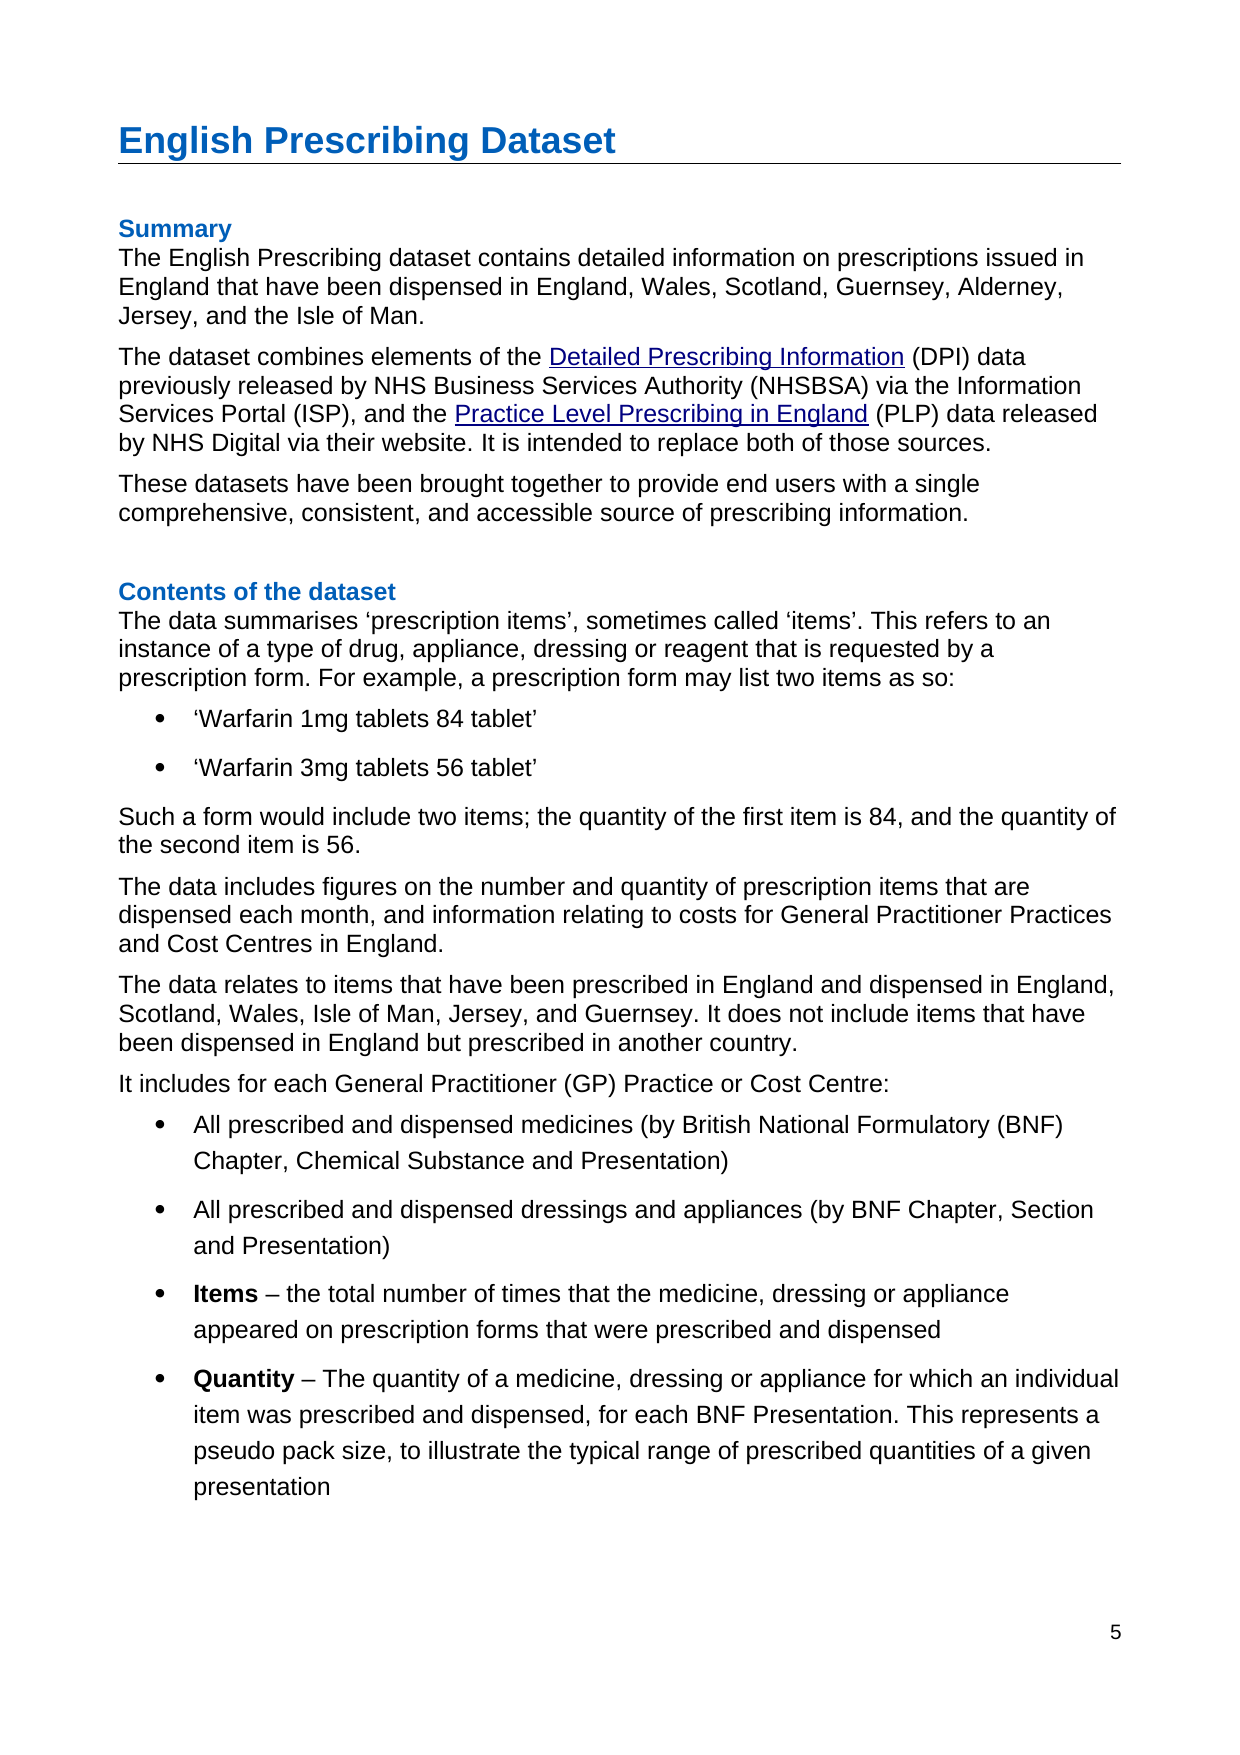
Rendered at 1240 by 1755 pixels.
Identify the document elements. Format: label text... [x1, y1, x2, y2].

text The dataset combines elements of the Detailed Prescribing Information (DPI) data previously released by NHS Business Services Authority (NHSBSA) via the Information Services Portal (ISP), and the Practice Level Prescribing in England (PLP) data released by NHS Digital via their website. It is intended to replace both of those sources. [118, 342, 1121, 457]
list ‘Warfarin 1mg tablets 84 tablet’ [156, 704, 1121, 733]
text These datasets have been brought together to provide end users with a single comprehensive, consistent, and accessible source of prescribing information. [118, 469, 1121, 527]
text The data includes figures on the number and quantity of prescription items that are dispensed each month, and information relating to costs for General Practitioner Practices and Cost Centres in England. [118, 871, 1121, 958]
subtitle Contents of the dataset [118, 577, 1121, 606]
text The data relates to items that have been prescribed in England and dispensed in England, Scotland, Wales, Isle of Man, Jersey, and Guernsey. It does not include items that have been dispensed in England but prescribed in another country. [118, 970, 1121, 1056]
text The data summarises ‘prescription items’, sometimes called ‘items’. This refers to an instance of a type of drug, appliance, dressing or reagent that is requested by a prescription form. For example, a prescription form may list two items as so: [118, 606, 1121, 692]
text It includes for each General Practitioner (GP) Practice or Cost Centre: [118, 1069, 1121, 1098]
text Such a form would include two items; the quantity of the first item is 84, and the quantity of the second item is 56. [118, 801, 1121, 859]
text The English Prescribing dataset contains detailed information on prescriptions issued in England that have been dispensed in England, Wales, Scotland, Guernsey, Alderney, Jersey, and the Isle of Man. [118, 243, 1121, 329]
list All prescribed and dispensed dressings and appliances (by BNF Chapter, Section and Presentation) [156, 1195, 1121, 1259]
subtitle English Prescribing Dataset [118, 118, 1121, 163]
list Quantity – The quantity of a medicine, dressing or appliance for which an individual item was prescribed and dispensed, for each BNF Presentation. This represents a pseudo pack size, to illustrate the typical range of prescribed quantities of a given presentation [156, 1364, 1121, 1500]
subtitle Summary [118, 214, 1121, 243]
list Items – the total number of times that the medicine, dressing or appliance appeared on prescription forms that were prescribed and dispensed [156, 1279, 1121, 1344]
list All prescribed and dispensed medicines (by British National Formulatory (BNF) Chapter, Chemical Substance and Presentation) [156, 1110, 1121, 1175]
list ‘Warfarin 3mg tablets 56 tablet’ [156, 753, 1121, 782]
